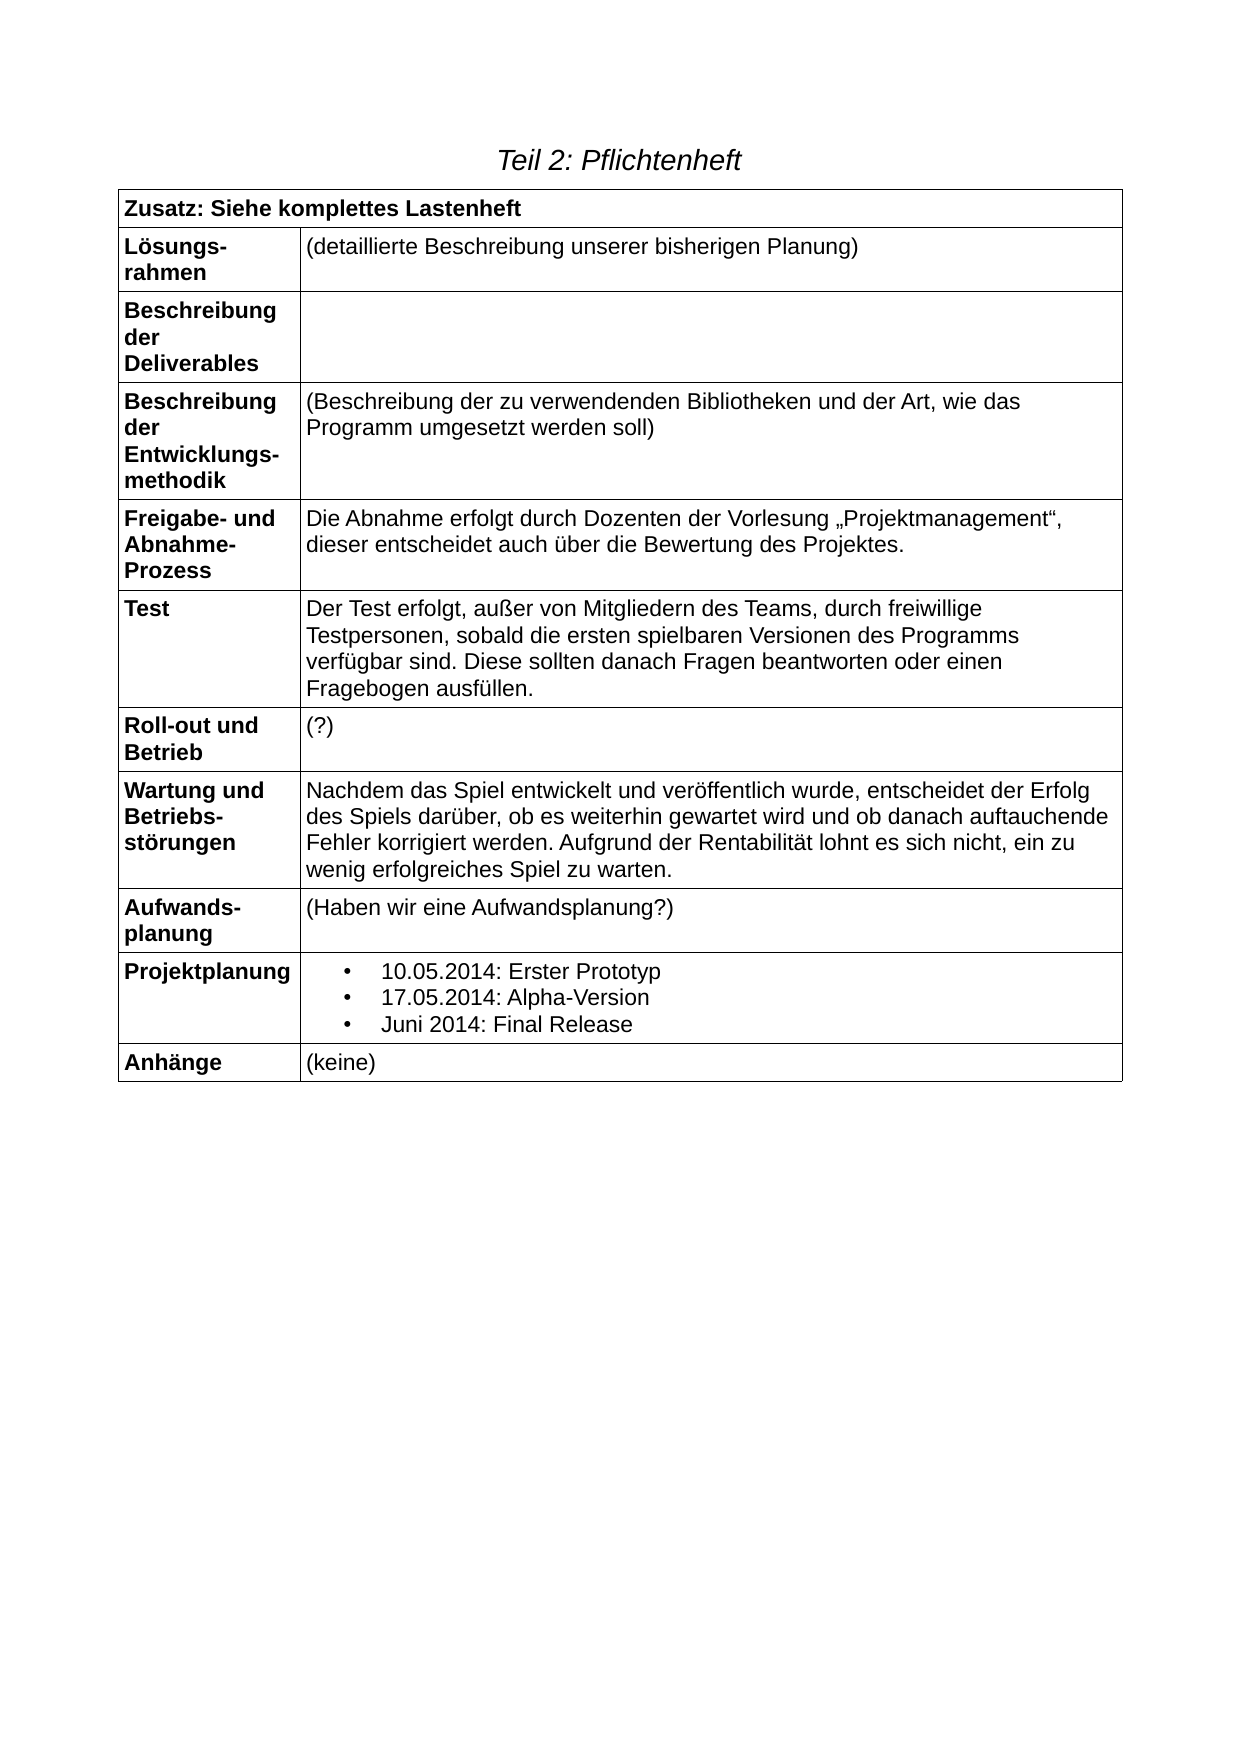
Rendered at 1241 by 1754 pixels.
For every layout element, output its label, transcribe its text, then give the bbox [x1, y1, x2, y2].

table_cell (detaillierte Beschreibung unserer bisherigen Planung) [301, 228, 1122, 291]
table_cell (keine) [301, 1044, 1122, 1081]
table_cell Nachdem das Spiel entwickelt und veröffentlich wurde, entscheidet der Erfolg des Spiels darüber, ob es weiterhin gewartet wird und ob danach auftauchende Fehler korrigiert werden. Aufgrund der Rentabilität lohnt es sich nicht, ein zu wenig erfolgreiches Spiel zu warten. [301, 772, 1122, 888]
table_cell Lösungs- rahmen [119, 228, 300, 291]
table_cell Die Abnahme erfolgt durch Dozenten der Vorlesung „Projektmanagement“, dieser entscheidet auch über die Bewertung des Projektes. [301, 500, 1122, 589]
subtitle Teil 2: Pflichtenheft [118, 143, 1122, 177]
table_cell Aufwands- planung [119, 889, 300, 952]
table_cell Projektplanung [119, 953, 300, 1043]
table_cell 10.05.2014: Erster Prototyp 17.05.2014: Alpha-Version Juni 2014: Final Release [301, 953, 1122, 1043]
table_header Zusatz: Siehe komplettes Lastenheft [119, 190, 1122, 227]
table_cell (Haben wir eine Aufwandsplanung?) [301, 889, 1122, 952]
table_cell [301, 292, 1122, 382]
table_cell Test [119, 591, 300, 707]
table_cell Der Test erfolgt, außer von Mitgliedern des Teams, durch freiwillige Testpersonen, sobald die ersten spielbaren Versionen des Programms verfügbar sind. Diese sollten danach Fragen beantworten oder einen Fragebogen ausfüllen. [301, 591, 1122, 707]
table_cell Wartung und Betriebs- störungen [119, 772, 300, 888]
table_cell (Beschreibung der zu verwendenden Bibliotheken und der Art, wie das Programm umgesetzt werden soll) [301, 383, 1122, 499]
table_cell (?) [301, 708, 1122, 771]
table_cell Anhänge [119, 1044, 300, 1081]
table_cell Roll-out und Betrieb [119, 708, 300, 771]
table_cell Beschreibung der Deliverables [119, 292, 300, 382]
table_cell Freigabe- und Abnahme- Prozess [119, 500, 300, 589]
table_cell Beschreibung der Entwicklungs- methodik [119, 383, 300, 499]
